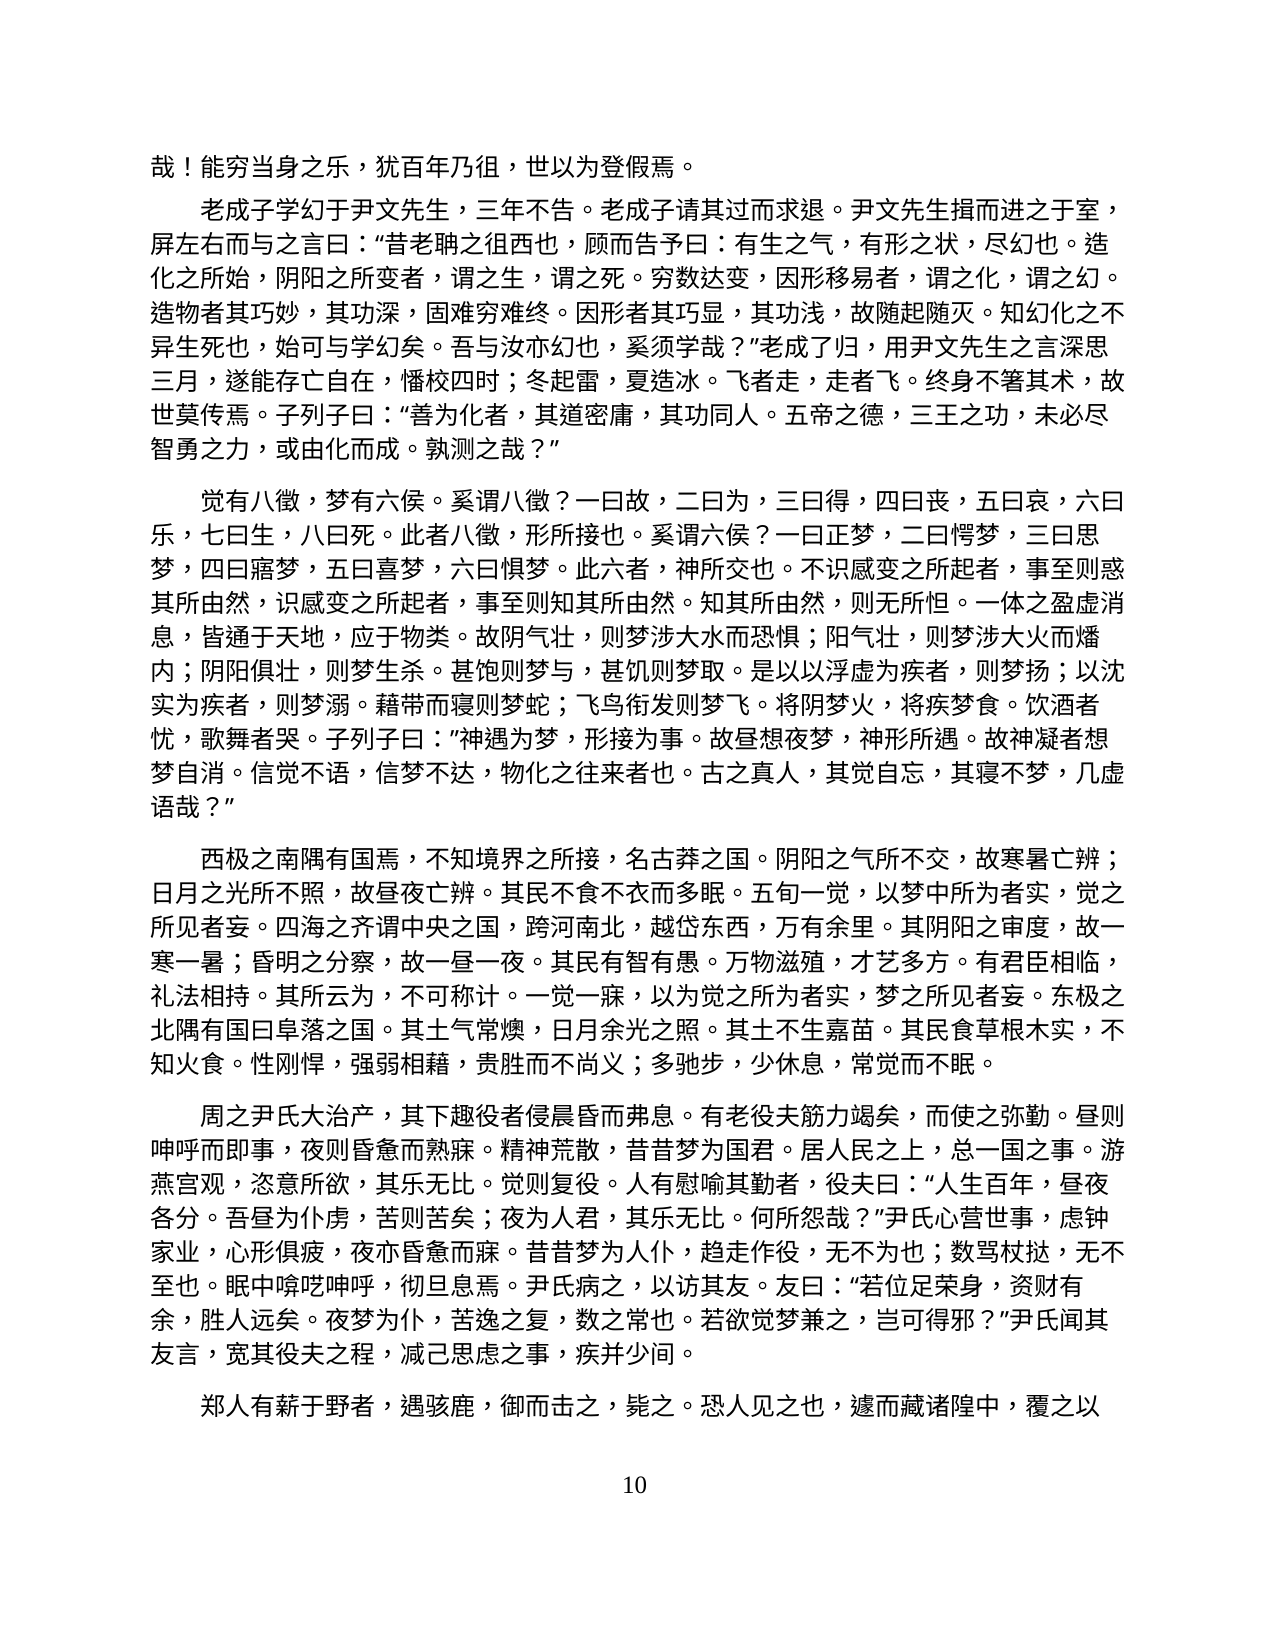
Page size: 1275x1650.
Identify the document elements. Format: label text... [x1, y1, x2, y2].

text 觉有八徵，梦有六侯。奚谓八徵？一曰故，二曰为，三曰得，四曰丧，五曰哀，六曰乐，七曰生，八曰死。此者八徵，形所接也。奚谓六侯？一曰正梦，二曰愕梦，三曰思梦，四曰寤梦，五曰喜梦，六曰惧梦。此六者，神所交也。不识感变之所起者，事至则惑其所由然，识感变之所起者，事至则知其所由然。知其所由然，则无所怛。一体之盈虚消息，皆通于天地，应于物类。故阴气壮，则梦涉大水而恐惧；阳气壮，则梦涉大火而燔内；阴阳俱壮，则梦生杀。甚饱则梦与，甚饥则梦取。是以以浮虚为疾者，则梦扬；以沈实为疾者，则梦溺。藉带而寝则梦蛇；飞鸟衔发则梦飞。将阴梦火，将疾梦食。饮酒者忧，歌舞者哭。子列子曰：”神遇为梦，形接为事。故昼想夜梦，神形所遇。故神凝者想梦自消。信觉不语，信梦不达，物化之往来者也。古之真人，其觉自忘，其寝不梦，几虚语哉？” [150, 483, 1125, 824]
text 老成子学幻于尹文先生，三年不告。老成子请其过而求退。尹文先生揖而进之于室，屏左右而与之言曰：“昔老聃之徂西也，顾而告予曰：有生之气，有形之状，尽幻也。造化之所始，阴阳之所变者，谓之生，谓之死。穷数达变，因形移易者，谓之化，谓之幻。造物者其巧妙，其功深，固难穷难终。因形者其巧显，其功浅，故随起随灭。知幻化之不异生死也，始可与学幻矣。吾与汝亦幻也，奚须学哉？”老成了归，用尹文先生之言深思三月，遂能存亡自在，憣校四时；冬起雷，夏造冰。飞者走，走者飞。终身不箸其术，故世莫传焉。子列子曰：“善为化者，其道密庸，其功同人。五帝之德，三王之功，未必尽智勇之力，或由化而成。孰测之哉？” [150, 193, 1125, 466]
text 周之尹氏大治产，其下趣役者侵晨昏而弗息。有老役夫筋力竭矣，而使之弥勤。昼则呻呼而即事，夜则昏惫而熟寐。精神荒散，昔昔梦为国君。居人民之上，总一国之事。游燕宫观，恣意所欲，其乐无比。觉则复役。人有慰喻其勤者，役夫曰：“人生百年，昼夜各分。吾昼为仆虏，苦则苦矣；夜为人君，其乐无比。何所怨哉？”尹氏心营世事，虑钟家业，心形俱疲，夜亦昏惫而寐。昔昔梦为人仆，趋走作役，无不为也；数骂杖挞，无不至也。眠中啽呓呻呼，彻旦息焉。尹氏病之，以访其友。友曰：“若位足荣身，资财有余，胜人远矣。夜梦为仆，苦逸之复，数之常也。若欲觉梦兼之，岂可得邪？”尹氏闻其友言，宽其役夫之程，减己思虑之事，疾并少间。 [150, 1098, 1125, 1371]
text 西极之南隅有国焉，不知境界之所接，名古莽之国。阴阳之气所不交，故寒暑亡辨；日月之光所不照，故昼夜亡辨。其民不食不衣而多眠。五旬一觉，以梦中所为者实，觉之所见者妄。四海之齐谓中央之国，跨河南北，越岱东西，万有余里。其阴阳之审度，故一寒一暑；昏明之分察，故一昼一夜。其民有智有愚。万物滋殖，才艺多方。有君臣相临，礼法相持。其所云为，不可称计。一觉一寐，以为觉之所为者实，梦之所见者妄。东极之北隅有国曰阜落之国。其土气常燠，日月余光之照。其土不生嘉苗。其民食草根木实，不知火食。性刚悍，强弱相藉，贵胜而不尚义；多驰步，少休息，常觉而不眠。 [150, 842, 1125, 1080]
text 哉！能穷当身之乐，犹百年乃徂，世以为登假焉。 [150, 150, 1125, 184]
text 郑人有薪于野者，遇骇鹿，御而击之，毙之。恐人见之也，遽而藏诸隍中，覆之以 [150, 1389, 1125, 1423]
